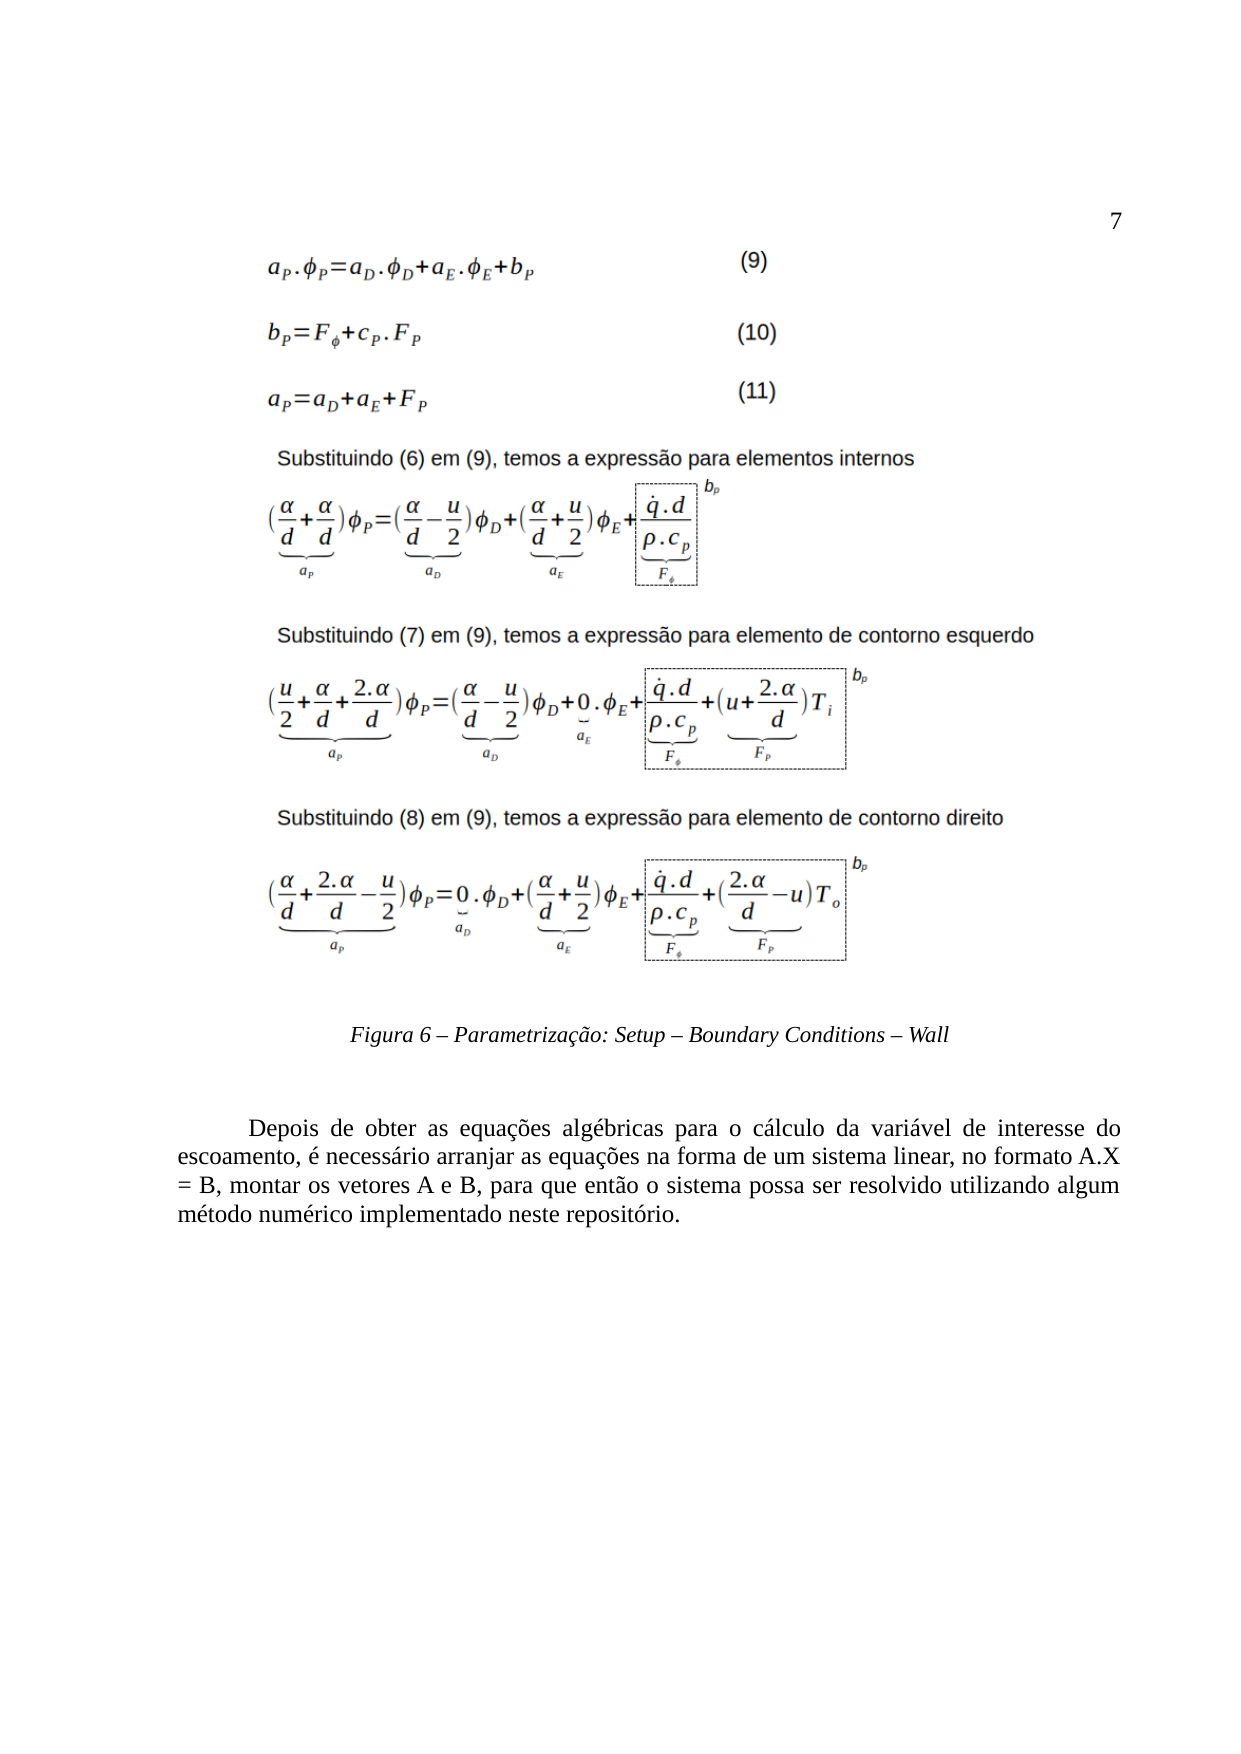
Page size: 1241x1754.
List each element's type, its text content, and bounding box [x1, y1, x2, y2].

text Depois de obter as equações algébricas para o cálculo da variável de interesse do escoamento, é necessário arranjar as equações na forma de um sistema linear, no formato A.X = B, montar os vetores A e B, para que então o sistema possa ser resolvido utilizando algum método numérico implementado neste repositório. [177, 1113, 1122, 1228]
picture [177, 235, 1123, 983]
text Figura 6 – Parametrização: Setup – Boundary Conditions – Wall [177, 1021, 1122, 1047]
